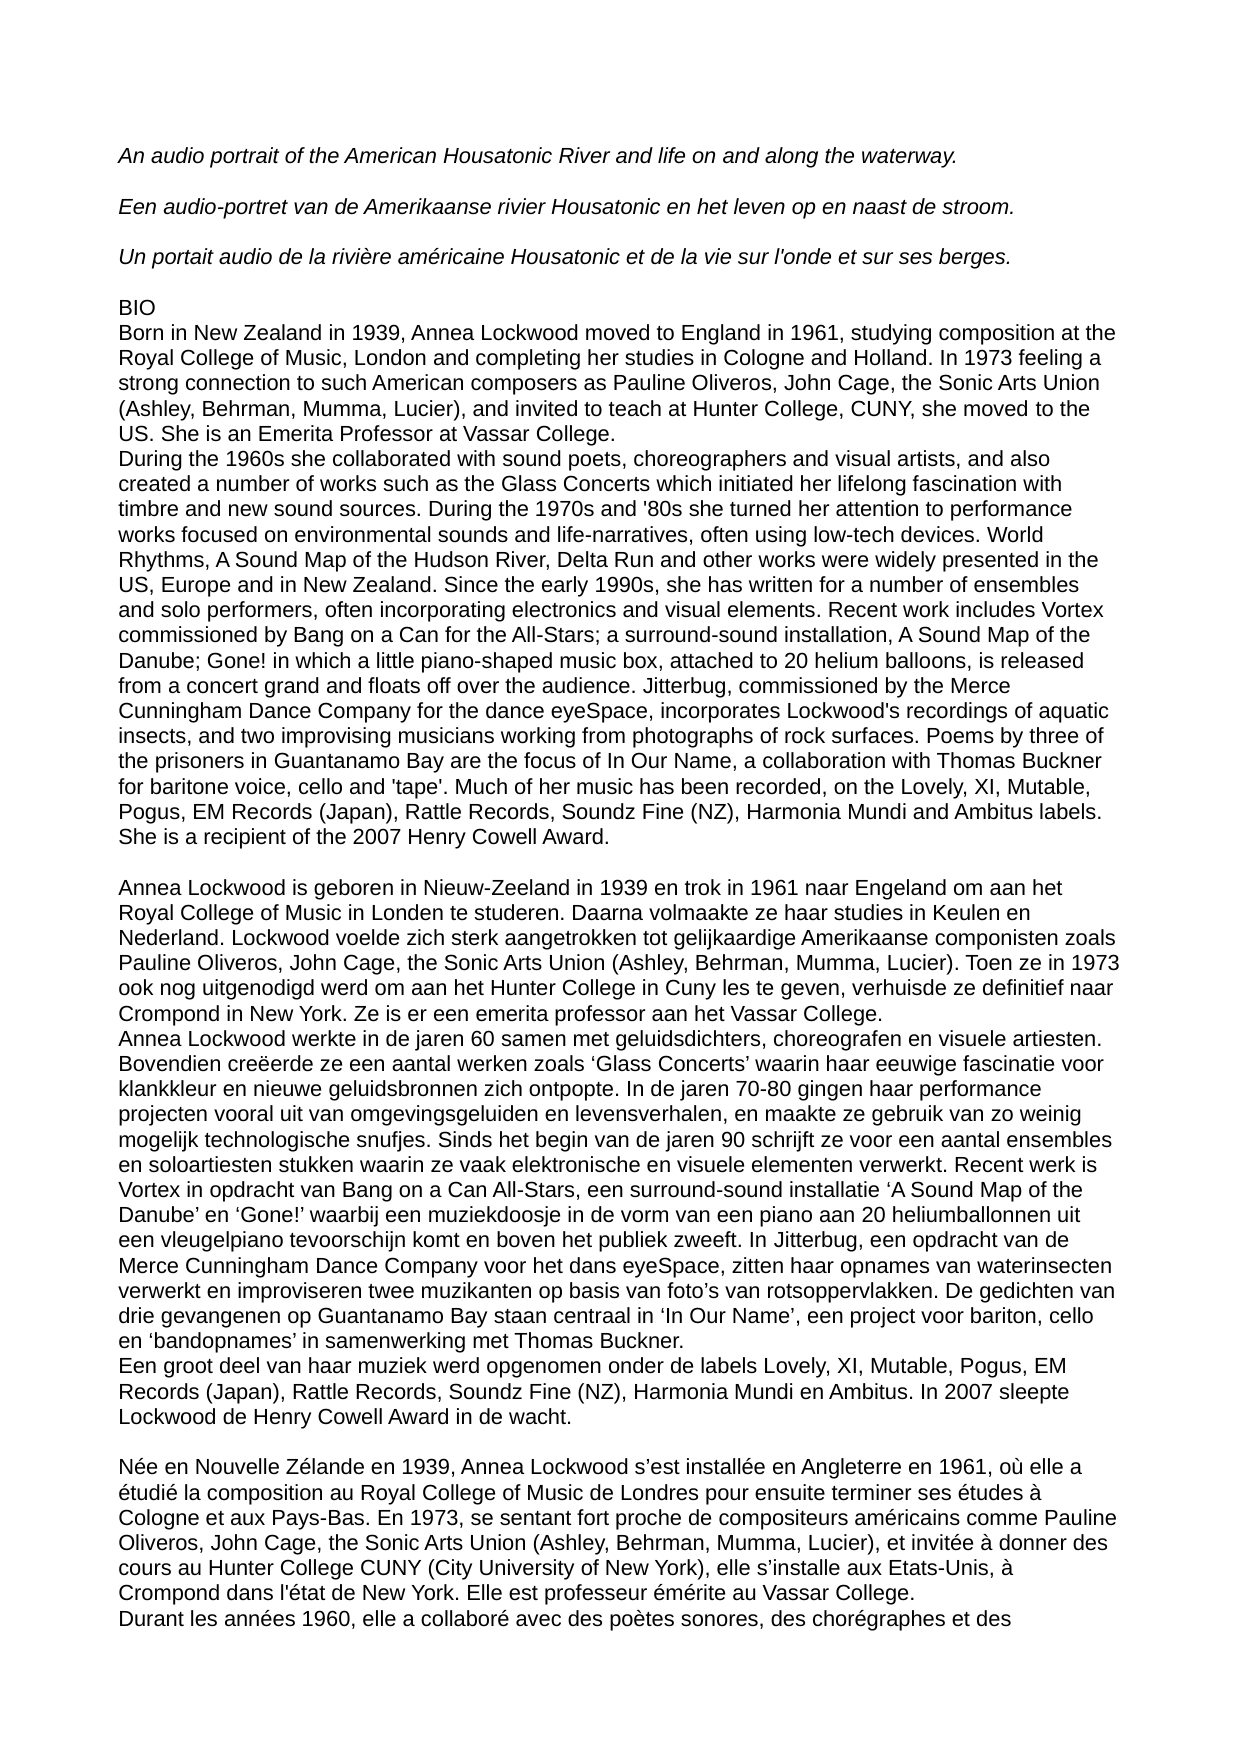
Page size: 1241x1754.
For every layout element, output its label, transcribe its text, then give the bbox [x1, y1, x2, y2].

text Annea Lockwood werkte in de jaren 60 samen met geluidsdichters, choreografen en visuele artiesten. Bovendien creëerde ze een aantal werken zoals ‘Glass Concerts’ waarin haar eeuwige fascinatie voor klankkleur en nieuwe geluidsbronnen zich ontpopte. In de jaren 70-80 gingen haar performance projecten vooral uit van omgevingsgeluiden en levensverhalen, en maakte ze gebruik van zo weinig mogelijk technologische snufjes. Sinds het begin van de jaren 90 schrijft ze voor een aantal ensembles en soloartiesten stukken waarin ze vaak elektronische en visuele elementen verwerkt. Recent werk is Vortex in opdracht van Bang on a Can All-Stars, een surround-sound installatie ‘A Sound Map of the Danube’ en ‘Gone!’ waarbij een muziekdoosje in de vorm van een piano aan 20 heliumballonnen uit een vleugelpiano tevoorschijn komt en boven het publiek zweeft. In Jitterbug, een opdracht van de Merce Cunningham Dance Company voor het dans eyeSpace, zitten haar opnames van waterinsecten verwerkt en improviseren twee muzikanten op basis van foto’s van rotsoppervlakken. De gedichten van drie gevangenen op Guantanamo Bay staan centraal in ‘In Our Name’, een project voor bariton, cello en ‘bandopnames’ in samenwerking met Thomas Buckner. [118, 1026, 1122, 1353]
text Durant les années 1960, elle a collaboré avec des poètes sonores, des chorégraphes et des [118, 1605, 1122, 1631]
text An audio portrait of the American Housatonic River and life on and along the waterway. [118, 143, 1122, 168]
text Een groot deel van haar muziek werd opgenomen onder de labels Lovely, XI, Mutable, Pogus, EM Records (Japan), Rattle Records, Soundz Fine (NZ), Harmonia Mundi en Ambitus. In 2007 sleepte Lockwood de Henry Cowell Award in de wacht. [118, 1353, 1122, 1429]
text Born in New Zealand in 1939, Annea Lockwood moved to England in 1961, studying composition at the Royal College of Music, London and completing her studies in Cologne and Holland. In 1973 feeling a strong connection to such American composers as Pauline Oliveros, John Cage, the Sonic Arts Union (Ashley, Behrman, Mumma, Lucier), and invited to teach at Hunter College, CUNY, she moved to the US. She is an Emerita Professor at Vassar College. [118, 320, 1122, 446]
text Née en Nouvelle Zélande en 1939, Annea Lockwood s’est installée en Angleterre en 1961, où elle a étudié la composition au Royal College of Music de Londres pour ensuite terminer ses études à Cologne et aux Pays-Bas. En 1973, se sentant fort proche de compositeurs américains comme Pauline Oliveros, John Cage, the Sonic Arts Union (Ashley, Behrman, Mumma, Lucier), et invitée à donner des cours au Hunter College CUNY (City University of New York), elle s’installe aux Etats-Unis, à Crompond dans l'état de New York. Elle est professeur émérite au Vassar College. [118, 1454, 1122, 1605]
text Annea Lockwood is geboren in Nieuw-Zeeland in 1939 en trok in 1961 naar Engeland om aan het Royal College of Music in Londen te studeren. Daarna volmaakte ze haar studies in Keulen en Nederland. Lockwood voelde zich sterk aangetrokken tot gelijkaardige Amerikaanse componisten zoals Pauline Oliveros, John Cage, the Sonic Arts Union (Ashley, Behrman, Mumma, Lucier). Toen ze in 1973 ook nog uitgenodigd werd om aan het Hunter College in Cuny les te geven, verhuisde ze definitief naar Crompond in New York. Ze is er een emerita professor aan het Vassar College. [118, 874, 1122, 1026]
text Een audio-portret van de Amerikaanse rivier Housatonic en het leven op en naast de stroom. [118, 194, 1122, 219]
text During the 1960s she collaborated with sound poets, choreographers and visual artists, and also created a number of works such as the Glass Concerts which initiated her lifelong fascination with timbre and new sound sources. During the 1970s and '80s she turned her attention to performance works focused on environmental sounds and life-narratives, often using low-tech devices. World Rhythms, A Sound Map of the Hudson River, Delta Run and other works were widely presented in the US, Europe and in New Zealand. Since the early 1990s, she has written for a number of ensembles and solo performers, often incorporating electronics and visual elements. Recent work includes Vortex commissioned by Bang on a Can for the All-Stars; a surround-sound installation, A Sound Map of the Danube; Gone! in which a little piano-shaped music box, attached to 20 helium balloons, is released from a concert grand and floats off over the audience. Jitterbug, commissioned by the Merce Cunningham Dance Company for the dance eyeSpace, incorporates Lockwood's recordings of aquatic insects, and two improvising musicians working from photographs of rock surfaces. Poems by three of the prisoners in Guantanamo Bay are the focus of In Our Name, a collaboration with Thomas Buckner for baritone voice, cello and 'tape'. Much of her music has been recorded, on the Lovely, XI, Mutable, Pogus, EM Records (Japan), Rattle Records, Soundz Fine (NZ), Harmonia Mundi and Ambitus labels. She is a recipient of the 2007 Henry Cowell Award. [118, 446, 1122, 849]
text Un portait audio de la rivière américaine Housatonic et de la vie sur l'onde et sur ses berges. [118, 244, 1122, 269]
text BIO [118, 294, 1122, 320]
